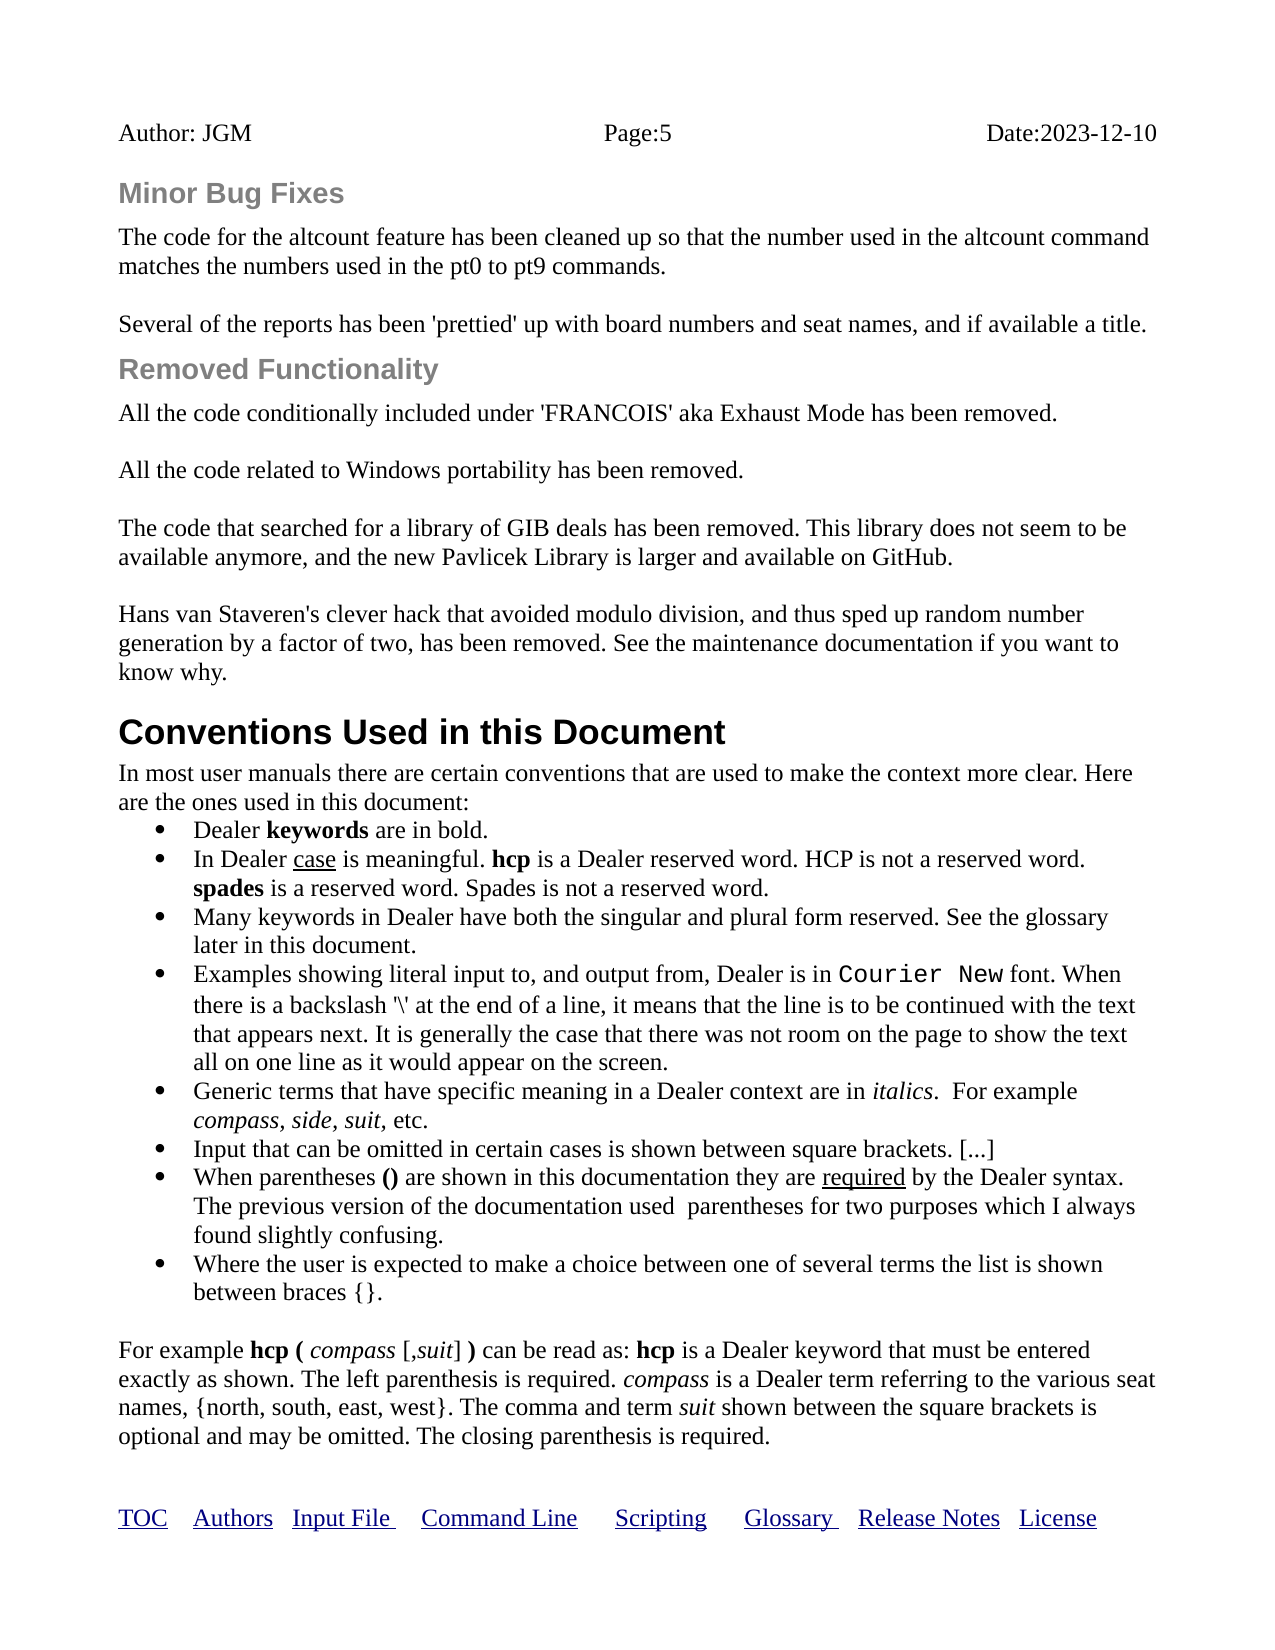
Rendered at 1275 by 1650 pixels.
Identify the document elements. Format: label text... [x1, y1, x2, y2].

text All the code related to Windows portability has been removed. [118, 456, 1157, 484]
text All the code conditionally included under 'FRANCOIS' aka Exhaust Mode has been removed. [118, 398, 1157, 427]
list Examples showing literal input to, and output from, Dealer is in Courier New font. When there is a backslash '\' at the end of a line, it means that the line is to be continued with the text that appears next. It is generally the case that there was not room on the page to show the text all on one line as it would appear on the screen. [156, 959, 1157, 1076]
subtitle Minor Bug Fixes [118, 176, 1157, 210]
list Many keywords in Dealer have both the singular and plural form reserved. See the glossary later in this document. [156, 902, 1157, 959]
list Generic terms that have specific meaning in a Dealer context are in italics. For example compass, side, suit, etc. [156, 1076, 1157, 1134]
list In Dealer case is meaningful. hcp is a Dealer reserved word. HCP is not a reserved word. spades is a reserved word. Spades is not a reserved word. [156, 844, 1157, 902]
subtitle Removed Functionality [118, 352, 1157, 386]
text The code for the altcount feature has been cleaned up so that the number used in the altcount command matches the numbers used in the pt0 to pt9 commands. [118, 222, 1157, 280]
list Where the user is expected to make a choice between one of several terms the list is shown between braces {}. [156, 1249, 1157, 1306]
text For example hcp ( compass [,suit] ) can be read as: hcp is a Dealer keyword that must be entered exactly as shown. The left parenthesis is required. compass is a Dealer term referring to the various seat names, {north, south, east, west}. The comma and term suit shown between the square brackets is optional and may be omitted. The closing parenthesis is required. [118, 1335, 1157, 1450]
text Several of the reports has been 'prettied' up with board numbers and seat names, and if available a title. [118, 309, 1157, 337]
text Hans van Staveren's clever hack that avoided modulo division, and thus sped up random number generation by a factor of two, has been removed. See the maintenance documentation if you want to know why. [118, 599, 1157, 686]
list Dealer keywords are in bold. [156, 815, 1157, 844]
text The code that searched for a library of GIB deals has been removed. This library does not seem to be available anymore, and the new Pavlicek Library is larger and available on GitHub. [118, 513, 1157, 571]
subtitle Conventions Used in this Document [118, 711, 1157, 752]
list When parentheses () are shown in this documentation they are required by the Dealer syntax. The previous version of the documentation used parentheses for two purposes which I always found slightly confusing. [156, 1162, 1157, 1249]
text In most user manuals there are certain conventions that are used to make the context more clear. Here are the ones used in this document: [118, 758, 1157, 815]
list Input that can be omitted in certain cases is shown between square brackets. [...] [156, 1134, 1157, 1162]
